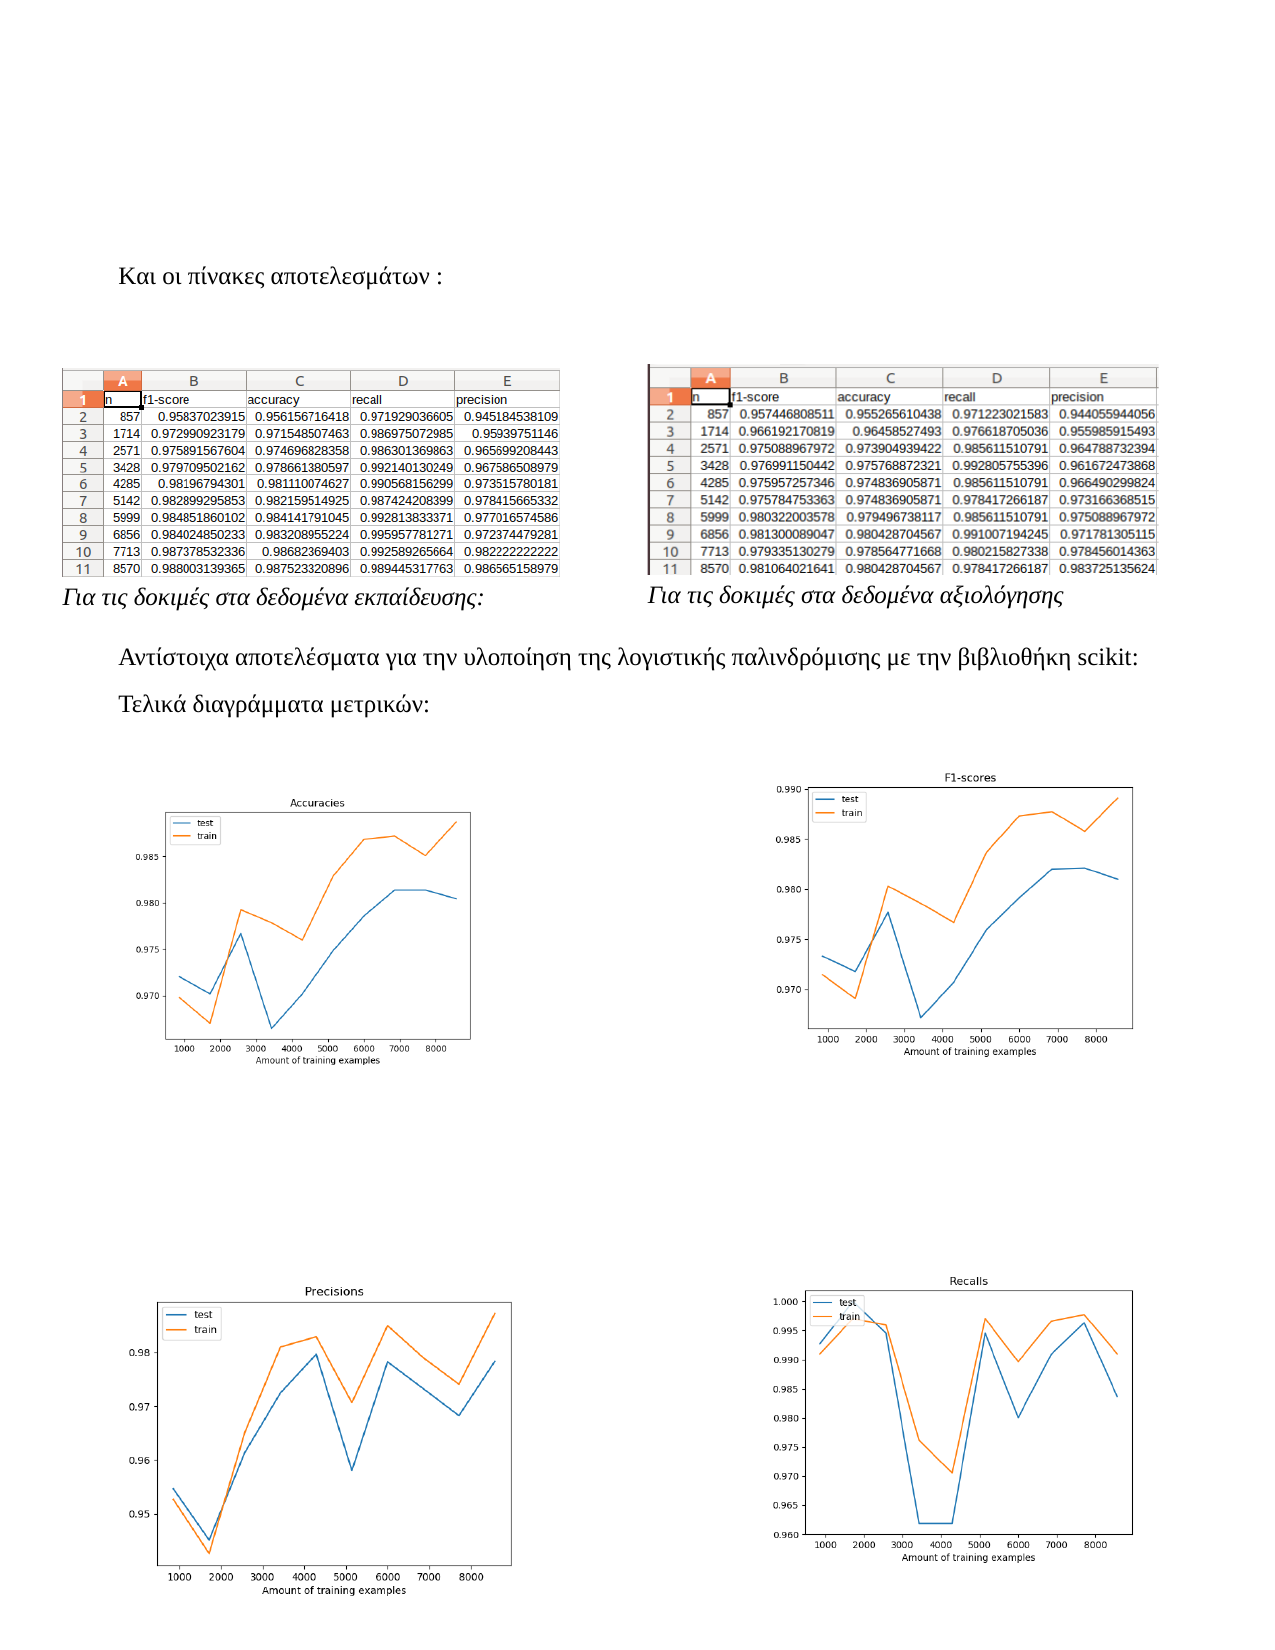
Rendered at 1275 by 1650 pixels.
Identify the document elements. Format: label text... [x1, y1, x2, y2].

picture [100, 1260, 556, 1603]
picture [62, 368, 560, 577]
text Για τις δοκιμές στα δεδομένα αξιολόγησης [648, 575, 1159, 609]
text Αντίστοιχα αποτελέσματα για την υλοποίηση της λογιστικής παλινδρόμισης με την βιβλιοθήκη scikit: [118, 642, 1157, 671]
picture [647, 364, 1159, 575]
text Τελικά διαγράμματα μετρικών: [118, 689, 1157, 718]
text Για τις δοκιμές στα δεδομένα εκπαίδευσης: [62, 577, 560, 610]
picture [752, 1252, 1173, 1569]
text Kαι οι πίνακες αποτελεσμάτων : [118, 261, 1157, 290]
picture [756, 749, 1173, 1063]
picture [116, 776, 509, 1071]
